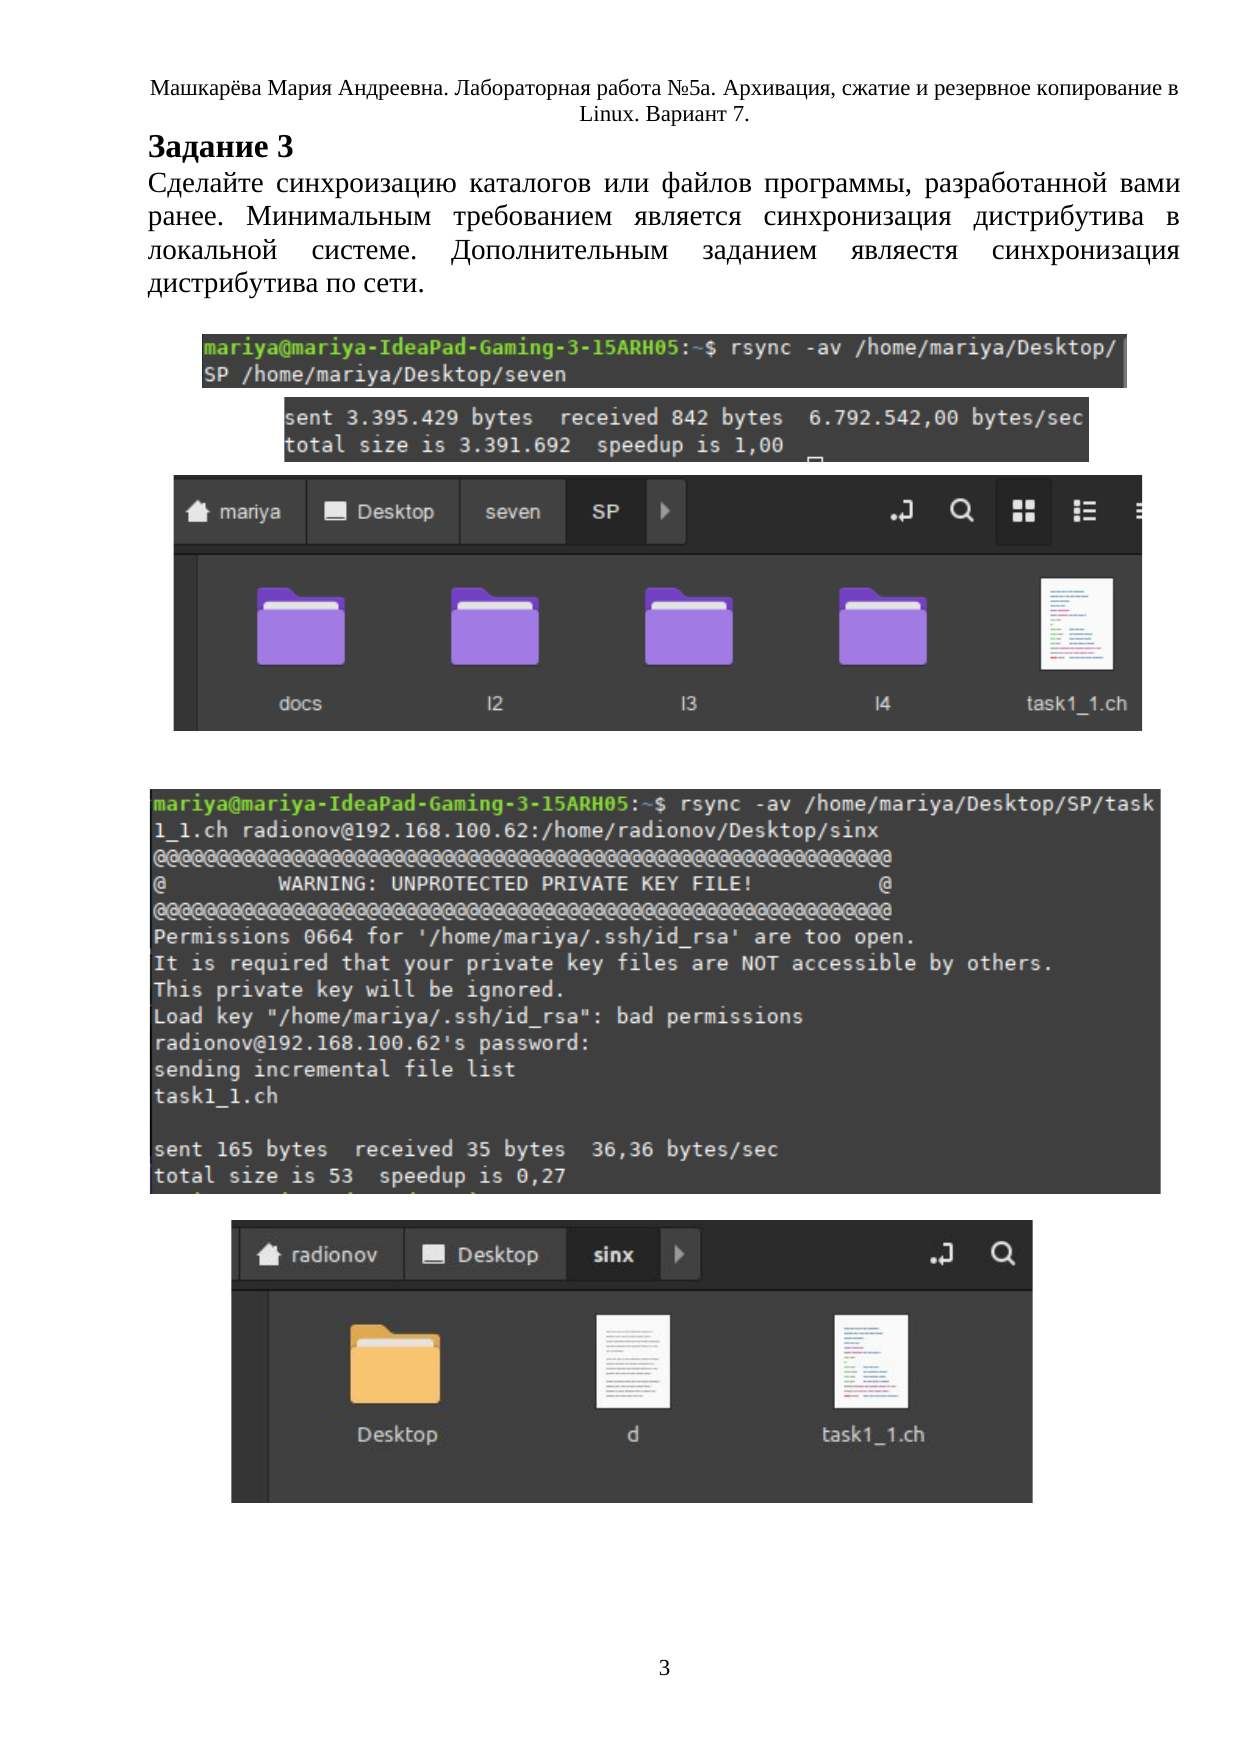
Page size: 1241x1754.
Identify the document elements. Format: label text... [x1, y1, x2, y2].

picture [149, 789, 1161, 1194]
picture [173, 475, 1143, 731]
picture [284, 397, 1089, 462]
picture [231, 1220, 1033, 1503]
picture [202, 334, 1127, 388]
text Сделайте синхроизацию каталогов или файлов программы, разработанной вами ранее. Минимальным требованием является синхронизация дистрибутива в локальной системе. Дополнительным заданием являестя синхронизация дистрибутива по сети. [148, 165, 1181, 299]
text Задание 3 [148, 127, 1181, 165]
